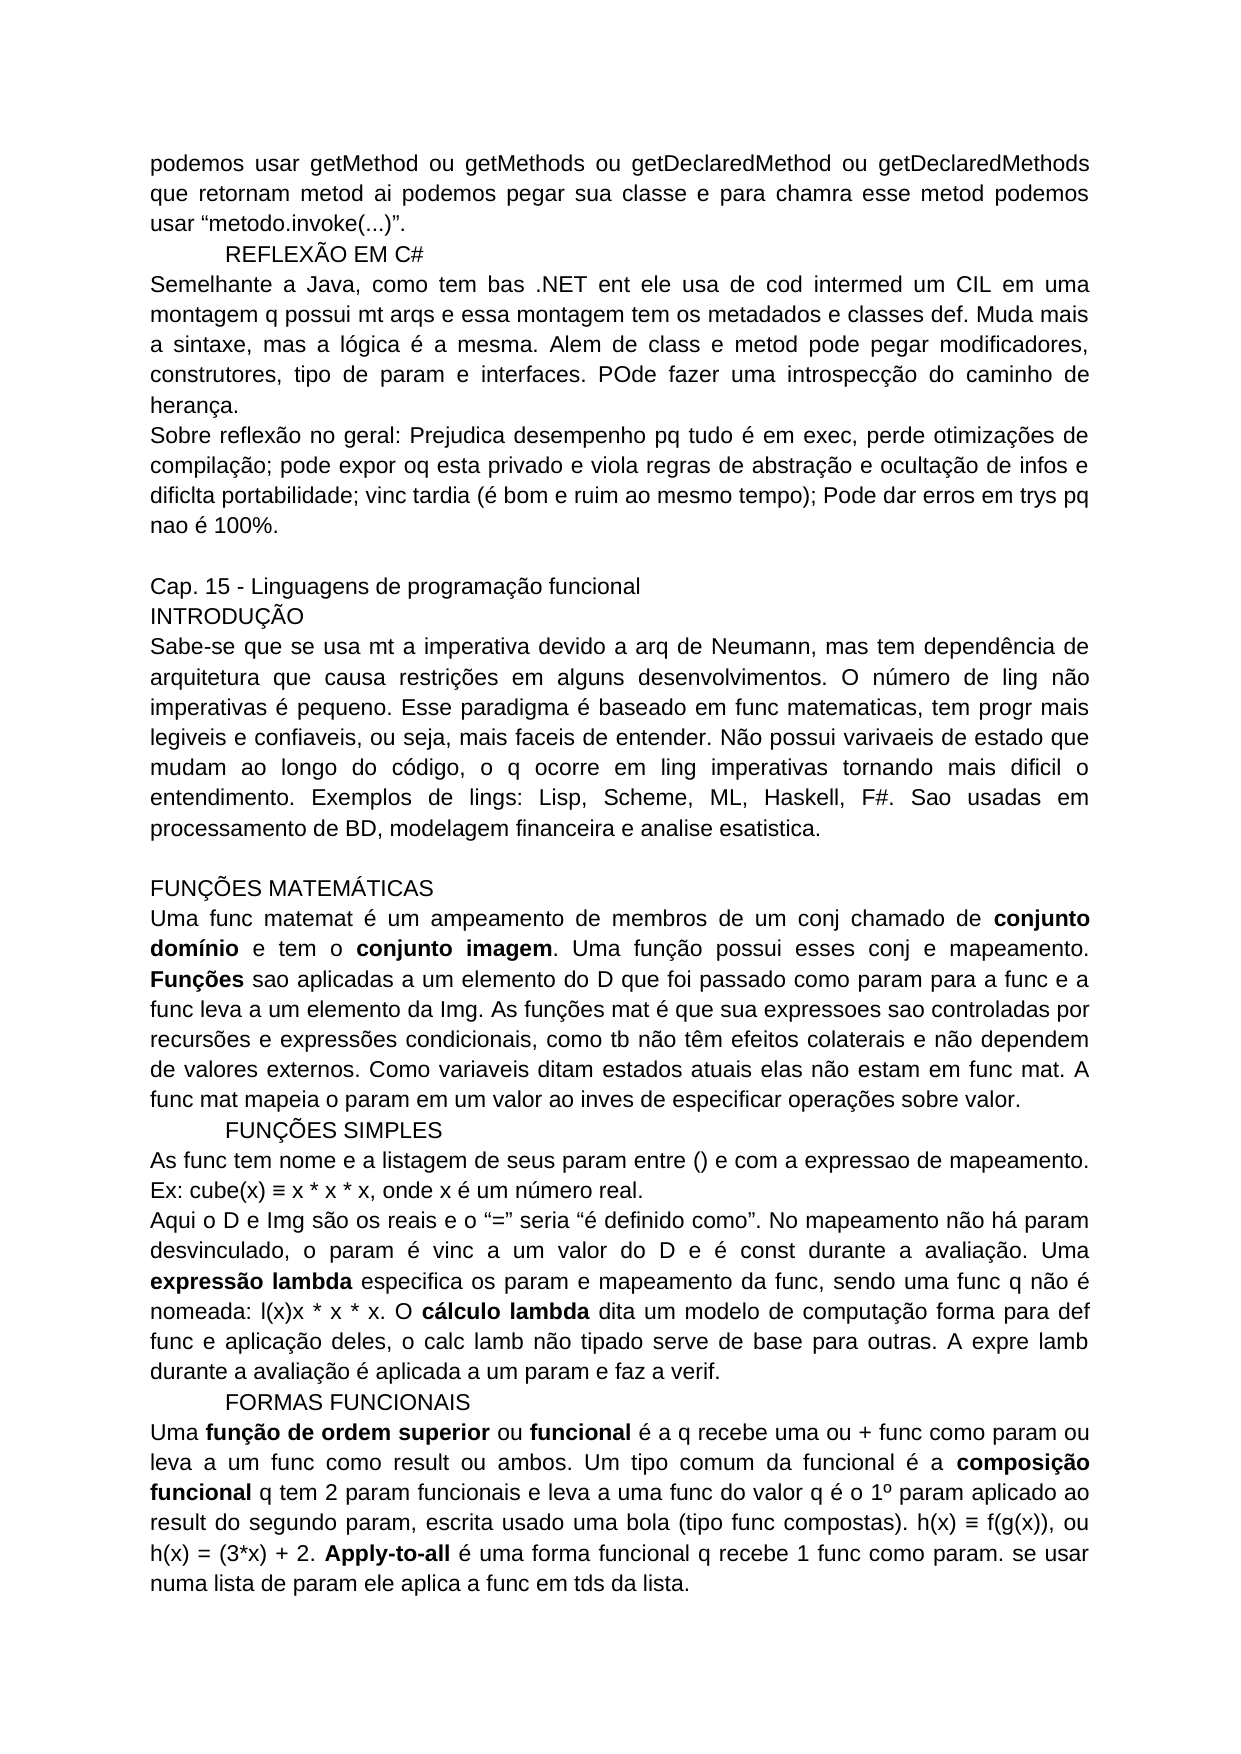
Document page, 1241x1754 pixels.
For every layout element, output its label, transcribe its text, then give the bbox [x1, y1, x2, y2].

text Semelhante a Java, como tem bas .NET ent ele usa de cod intermed um CIL em uma montagem q possui mt arqs e essa montagem tem os metadados e classes def. Muda mais a sintaxe, mas a lógica é a mesma. Alem de class e metod pode pegar modificadores, construtores, tipo de param e interfaces. POde fazer uma introspecção do caminho de herança. [150, 271, 1090, 418]
text FORMAS FUNCIONAIS [150, 1388, 1090, 1415]
text As func tem nome e a listagem de seus param entre () e com a expressao de mapeamento. Ex: cube(x) ≡ x * x * x, onde x é um número real. [150, 1147, 1090, 1203]
text Cap. 15 - Linguagens de programação funcional [150, 573, 1090, 599]
text FUNÇÕES MATEMÁTICAS [150, 875, 1090, 901]
text Sabe-se que se usa mt a imperativa devido a arq de Neumann, mas tem dependência de arquitetura que causa restrições em alguns desenvolvimentos. O número de ling não imperativas é pequeno. Esse paradigma é baseado em func matematicas, tem progr mais legiveis e confiaveis, ou seja, mais faceis de entender. Não possui varivaeis de estado que mudam ao longo do código, o q ocorre em ling imperativas tornando mais dificil o entendimento. Exemplos de lings: Lisp, Scheme, ML, Haskell, F#. Sao usadas em processamento de BD, modelagem financeira e analise esatistica. [150, 633, 1090, 841]
text Sobre reflexão no geral: Prejudica desempenho pq tudo é em exec, perde otimizações de compilação; pode expor oq esta privado e viola regras de abstração e ocultação de infos e dificlta portabilidade; vinc tardia (é bom e ruim ao mesmo tempo); Pode dar erros em trys pq nao é 100%. [150, 422, 1090, 539]
text Uma func matemat é um ampeamento de membros de um conj chamado de conjunto domínio e tem o conjunto imagem. Uma função possui esses conj e mapeamento. Funções sao aplicadas a um elemento do D que foi passado como param para a func e a func leva a um elemento da Img. As funções mat é que sua expressoes sao controladas por recursões e expressões condicionais, como tb não têm efeitos colaterais e não dependem de valores externos. Como variaveis ditam estados atuais elas não estam em func mat. A func mat mapeia o param em um valor ao inves de especificar operações sobre valor. [150, 905, 1090, 1113]
text podemos usar getMethod ou getMethods ou getDeclaredMethod ou getDeclaredMethods que retornam metod ai podemos pegar sua classe e para chamra esse metod podemos usar “metodo.invoke(...)”. [150, 150, 1090, 237]
text INTRODUÇÃO [150, 603, 1090, 629]
text Aqui o D e Img são os reais e o “=” seria “é definido como”. No mapeamento não há param desvinculado, o param é vinc a um valor do D e é const durante a avaliação. Uma expressão lambda especifica os param e mapeamento da func, sendo uma func q não é nomeada: l(x)x * x * x. O cálculo lambda dita um modelo de computação forma para def func e aplicação deles, o calc lamb não tipado serve de base para outras. A expre lamb durante a avaliação é aplicada a um param e faz a verif. [150, 1207, 1090, 1385]
text REFLEXÃO EM C# [150, 241, 1090, 267]
text Uma função de ordem superior ou funcional é a q recebe uma ou + func como param ou leva a um func como result ou ambos. Um tipo comum da funcional é a composição funcional q tem 2 param funcionais e leva a uma func do valor q é o 1º param aplicado ao result do segundo param, escrita usado uma bola (tipo func compostas). h(x) ≡ f(g(x)), ou h(x) = (3*x) + 2. Apply-to-all é uma forma funcional q recebe 1 func como param. se usar numa lista de param ele aplica a func em tds da lista. [150, 1419, 1090, 1596]
text FUNÇÕES SIMPLES [150, 1117, 1090, 1143]
